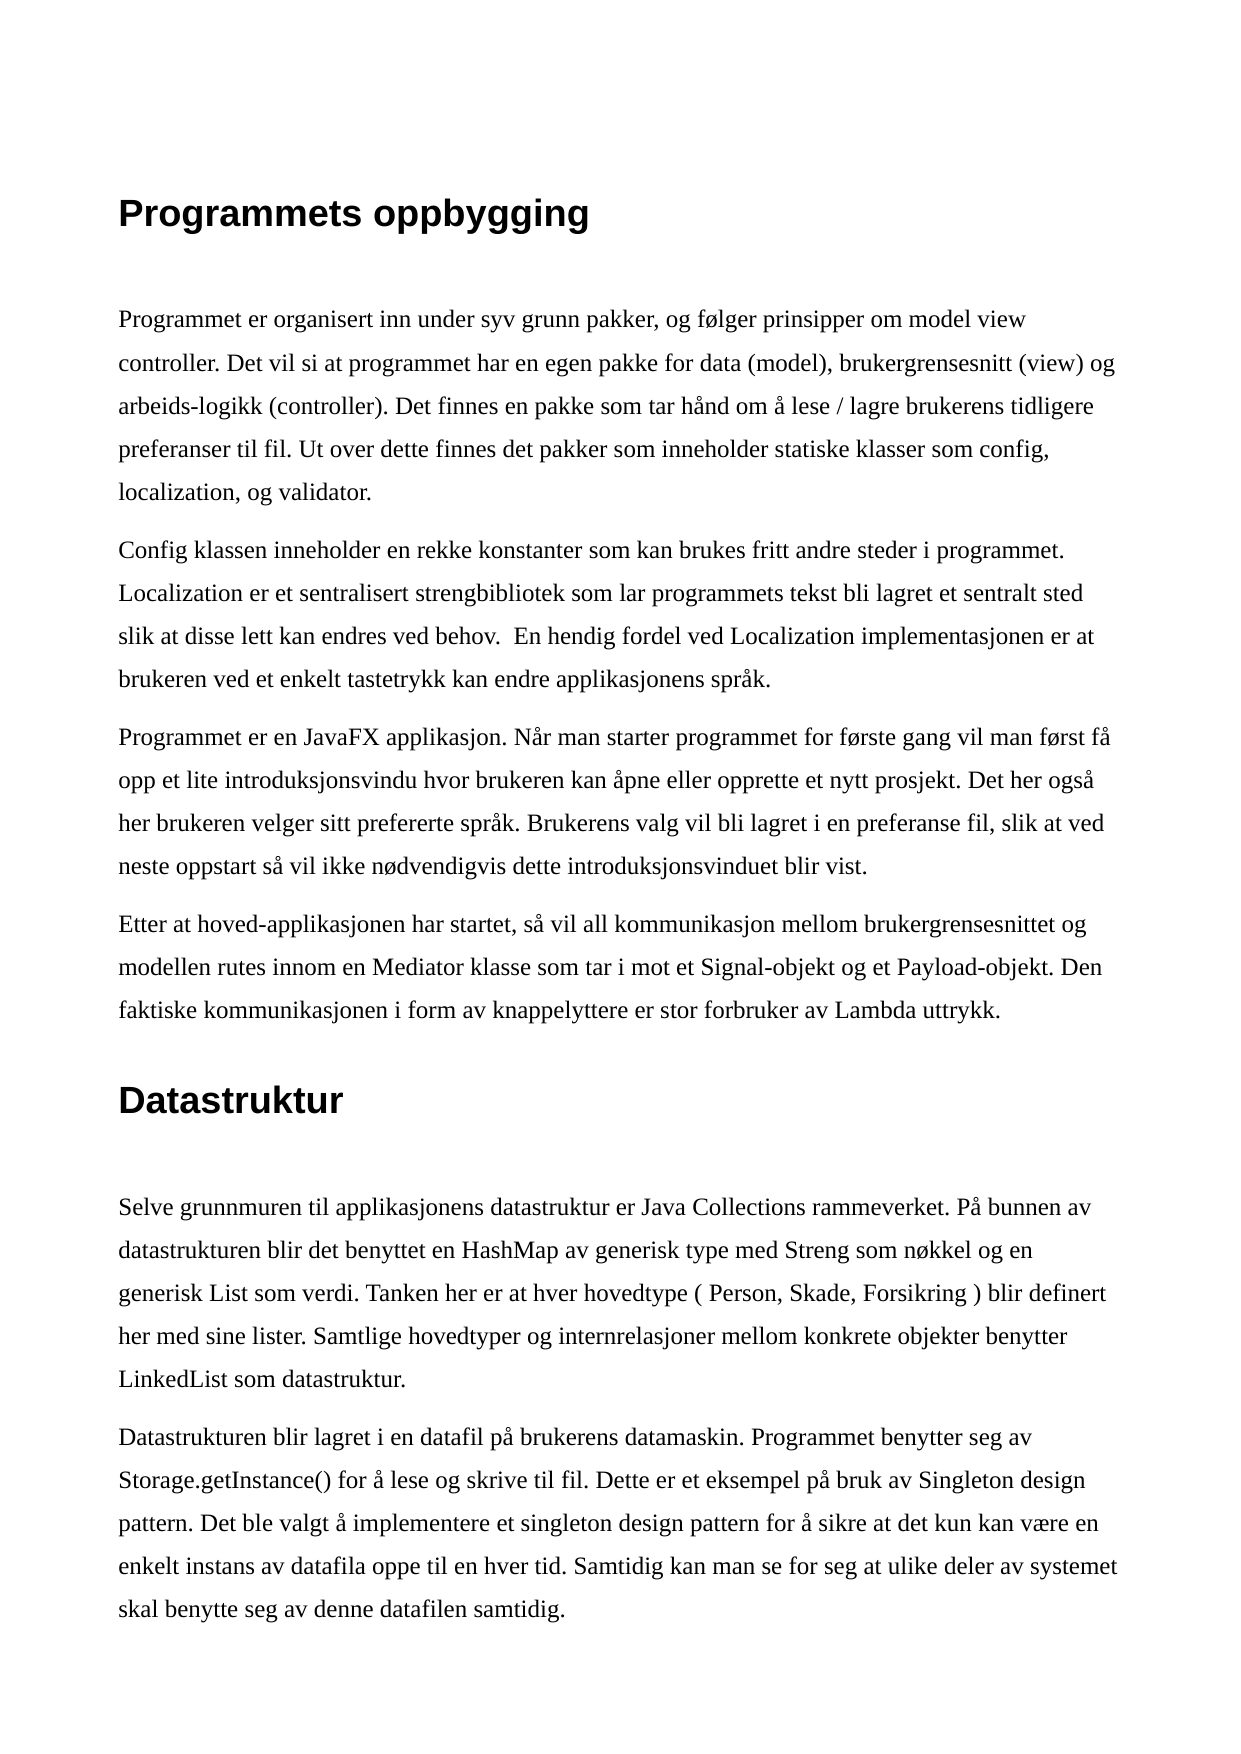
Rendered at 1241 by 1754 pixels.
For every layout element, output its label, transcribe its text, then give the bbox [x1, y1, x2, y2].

text Etter at hoved-applikasjonen har startet, så vil all kommunikasjon mellom brukergrensesnittet og modellen rutes innom en Mediator klasse som tar i mot et Signal-objekt og et Payload-objekt. Den faktiske kommunikasjonen i form av knappelyttere er stor forbruker av Lambda uttrykk. [118, 909, 1122, 1024]
text Programmet er en JavaFX applikasjon. Når man starter programmet for første gang vil man først få opp et lite introduksjonsvindu hvor brukeren kan åpne eller opprette et nytt prosjekt. Det her også her brukeren velger sitt prefererte språk. Brukerens valg vil bli lagret i en preferanse fil, slik at ved neste oppstart så vil ikke nødvendigvis dette introduksjonsvinduet blir vist. [118, 722, 1122, 880]
text Datastrukturen blir lagret i en datafil på brukerens datamaskin. Programmet benytter seg av Storage.getInstance() for å lese og skrive til fil. Dette er et eksempel på bruk av Singleton design pattern. Det ble valgt å implementere et singleton design pattern for å sikre at det kun kan være en enkelt instans av datafila oppe til en hver tid. Samtidig kan man se for seg at ulike deler av systemet skal benytte seg av denne datafilen samtidig. [118, 1422, 1122, 1623]
subtitle Datastruktur [118, 1078, 1122, 1122]
text Selve grunnmuren til applikasjonens datastruktur er Java Collections rammeverket. På bunnen av datastrukturen blir det benyttet en HashMap av generisk type med Streng som nøkkel og en generisk List som verdi. Tanken her er at hver hovedtype ( Person, Skade, Forsikring ) blir definert her med sine lister. Samtlige hovedtyper og internrelasjoner mellom konkrete objekter benytter LinkedList som datastruktur. [118, 1192, 1122, 1393]
text Programmet er organisert inn under syv grunn pakker, og følger prinsipper om model view controller. Det vil si at programmet har en egen pakke for data (model), brukergrensesnitt (view) og arbeids-logikk (controller). Det finnes en pakke som tar hånd om å lese / lagre brukerens tidligere preferanser til fil. Ut over dette finnes det pakker som inneholder statiske klasser som config, localization, og validator. [118, 304, 1122, 506]
subtitle Programmets oppbygging [118, 191, 1122, 234]
text Config klassen inneholder en rekke konstanter som kan brukes fritt andre steder i programmet. Localization er et sentralisert strengbibliotek som lar programmets tekst bli lagret et sentralt sted slik at disse lett kan endres ved behov. En hendig fordel ved Localization implementasjonen er at brukeren ved et enkelt tastetrykk kan endre applikasjonens språk. [118, 535, 1122, 693]
